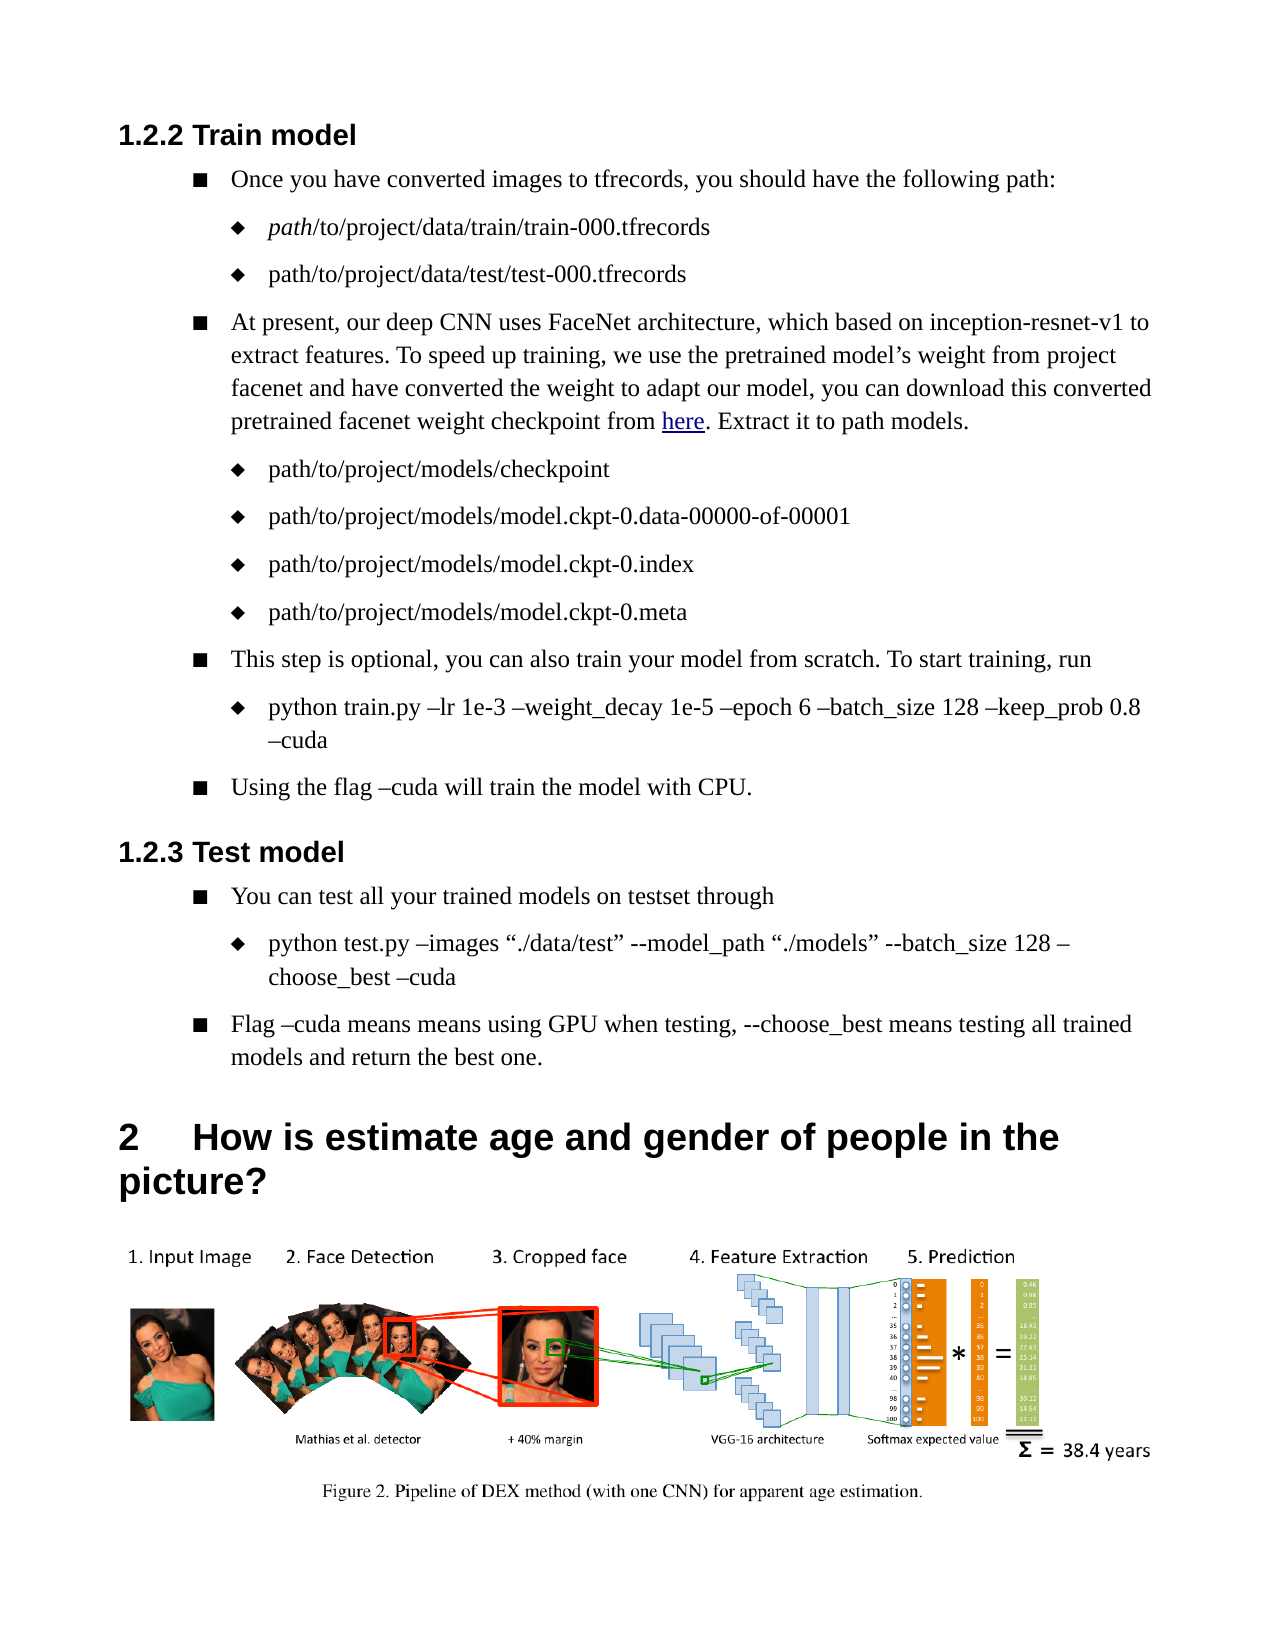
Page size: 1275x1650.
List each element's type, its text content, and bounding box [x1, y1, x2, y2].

list This step is optional, you can also train your model from scratch. To start training, run [193, 644, 1157, 673]
subtitle How is estimate age and gender of people in the picture? [118, 1115, 1157, 1202]
list path/to/project/models/model.ckpt-0.data-00000-of-00001 [231, 501, 1157, 530]
list You can test all your trained models on testset through [193, 881, 1157, 910]
subtitle Test model [118, 835, 1157, 868]
list python train.py –lr 1e-3 –weight_decay 1e-5 –epoch 6 –batch_size 128 –keep_prob 0.8 –cuda [231, 692, 1157, 754]
list python test.py –images “./data/test” --model_path “./models” --batch_size 128 –choose_best –cuda [231, 928, 1157, 990]
list path/to/project/data/train/train-000.tfrecords [231, 212, 1157, 241]
list path/to/project/data/test/test-000.tfrecords [231, 259, 1157, 288]
list Once you have converted images to tfrecords, you should have the following path: [193, 164, 1157, 193]
list Flag –cuda means means using GPU when testing, --choose_best means testing all trained models and return the best one. [193, 1009, 1157, 1071]
list At present, our deep CNN uses FaceNet architecture, which based on inception-resnet-v1 to extract features. To speed up training, we use the pretrained model’s weight from project facenet and have converted the weight to adapt our model, you can download this converted pretrained facenet weight checkpoint from here. Extract it to path models. [193, 307, 1157, 435]
list path/to/project/models/checkpoint [231, 454, 1157, 483]
list path/to/project/models/model.ckpt-0.meta [231, 597, 1157, 625]
picture [118, 1214, 1157, 1515]
list path/to/project/models/model.ckpt-0.index [231, 549, 1157, 578]
subtitle Train model [118, 118, 1157, 152]
list Using the flag –cuda will train the model with CPU. [193, 772, 1157, 801]
